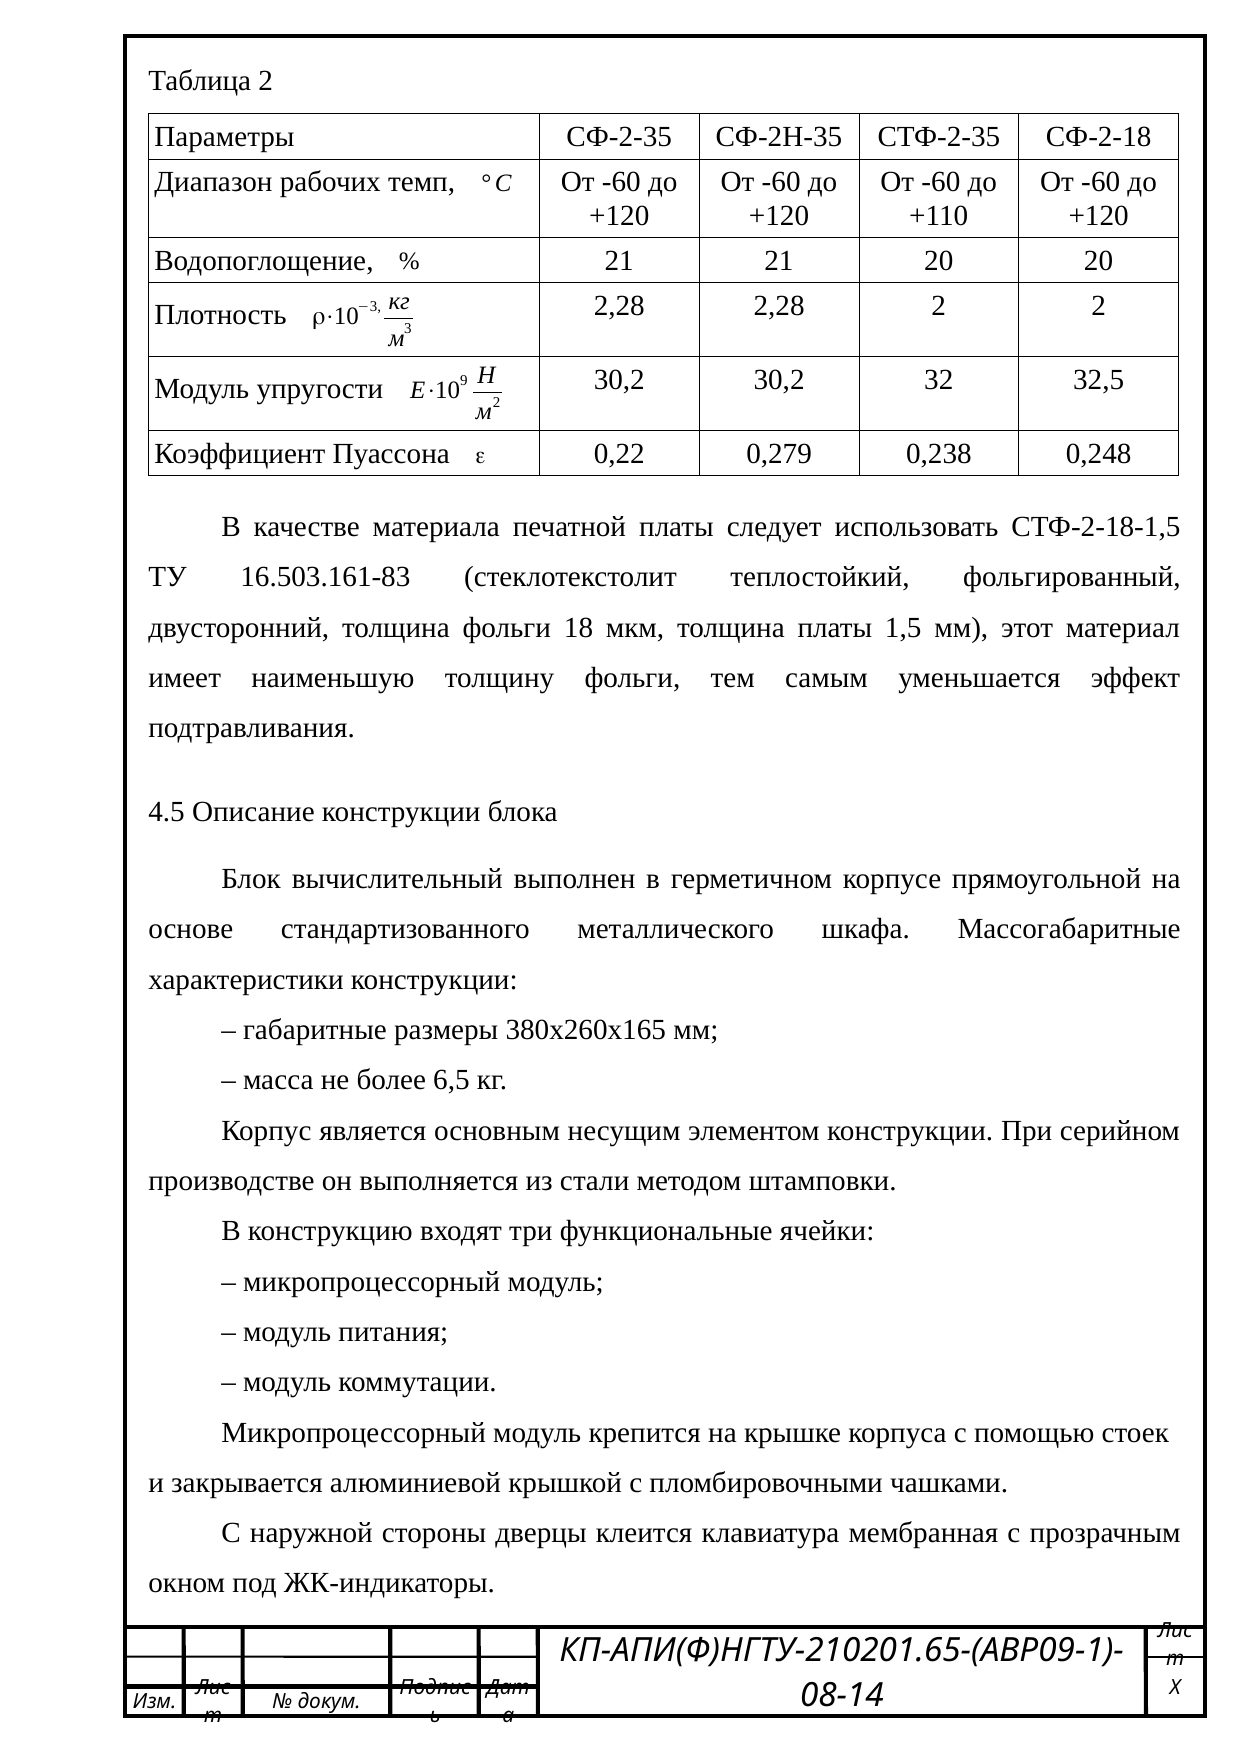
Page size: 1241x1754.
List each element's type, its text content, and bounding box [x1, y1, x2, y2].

text 4.5 Описание конструкции блока [148, 794, 1181, 828]
table_cell Плотность [149, 283, 539, 356]
text С наружной стороны дверцы клеится клавиатура мембранная с прозрачным окном под ЖК-индикаторы. [148, 1515, 1181, 1599]
table_cell 2 [860, 283, 1018, 356]
text – микропроцессорный модуль; [148, 1264, 1181, 1297]
table_cell Модуль упругости [149, 357, 539, 430]
table_cell Коэффициент Пуассона [149, 431, 539, 475]
table_cell 0,248 [1019, 431, 1178, 475]
table_cell От -60 до +120 [540, 160, 699, 237]
table_cell 2,28 [700, 283, 859, 356]
text – масса не более 6,5 кг. [148, 1062, 1181, 1096]
table_header Параметры [149, 114, 539, 158]
text Блок вычислительный выполнен в герметичном корпусе прямоугольной на основе стандартизованного металлического шкафа. Массогабаритные характеристики конструкции: [148, 861, 1181, 995]
table_cell 32 [860, 357, 1018, 430]
table_cell 2 [1019, 283, 1178, 356]
table_header СФ-2Н-35 [700, 114, 859, 158]
table_cell 2,28 [540, 283, 699, 356]
table_cell 0,238 [860, 431, 1018, 475]
table_cell 0,279 [700, 431, 859, 475]
text – модуль питания; [148, 1314, 1181, 1348]
table_cell Водопоглощение, [149, 238, 539, 282]
text – габаритные размеры 380х260х165 мм; [148, 1012, 1181, 1046]
text – модуль коммутации. [148, 1364, 1181, 1398]
text В конструкцию входят три функциональные ячейки: [148, 1213, 1181, 1247]
table_cell 20 [860, 238, 1018, 282]
table_header СФ-2-18 [1019, 114, 1178, 158]
table_cell 30,2 [540, 357, 699, 430]
text Таблица 2 [148, 63, 1181, 97]
text Микропроцессорный модуль крепится на крышке корпуса с помощью стоек [148, 1415, 1181, 1448]
table_cell 30,2 [700, 357, 859, 430]
table_cell От -60 до +120 [700, 160, 859, 237]
table_cell 21 [540, 238, 699, 282]
table_header СФ-2-35 [540, 114, 699, 158]
text и закрывается алюминиевой крышкой с пломбировочными чашками. [148, 1465, 1181, 1498]
table_cell От -60 до +110 [860, 160, 1018, 237]
table_cell От -60 до +120 [1019, 160, 1178, 237]
table_cell 20 [1019, 238, 1178, 282]
text Корпус является основным несущим элементом конструкции. При серийном производстве он выполняется из стали методом штамповки. [148, 1113, 1181, 1197]
text В качестве материала печатной платы следует использовать СТФ-2-18-1,5 ТУ 16.503.161-83 (стеклотекстолит теплостойкий, фольгированный, двусторонний, толщина фольги 18 мкм, толщина платы 1,5 мм), этот материал имеет наименьшую толщину фольги, тем самым уменьшается эффект подтравливания. [148, 509, 1181, 744]
table_cell 0,22 [540, 431, 699, 475]
table_cell 32,5 [1019, 357, 1178, 430]
table_cell Диапазон рабочих темп, [149, 160, 539, 237]
table_cell 21 [700, 238, 859, 282]
table_header СТФ-2-35 [860, 114, 1018, 158]
